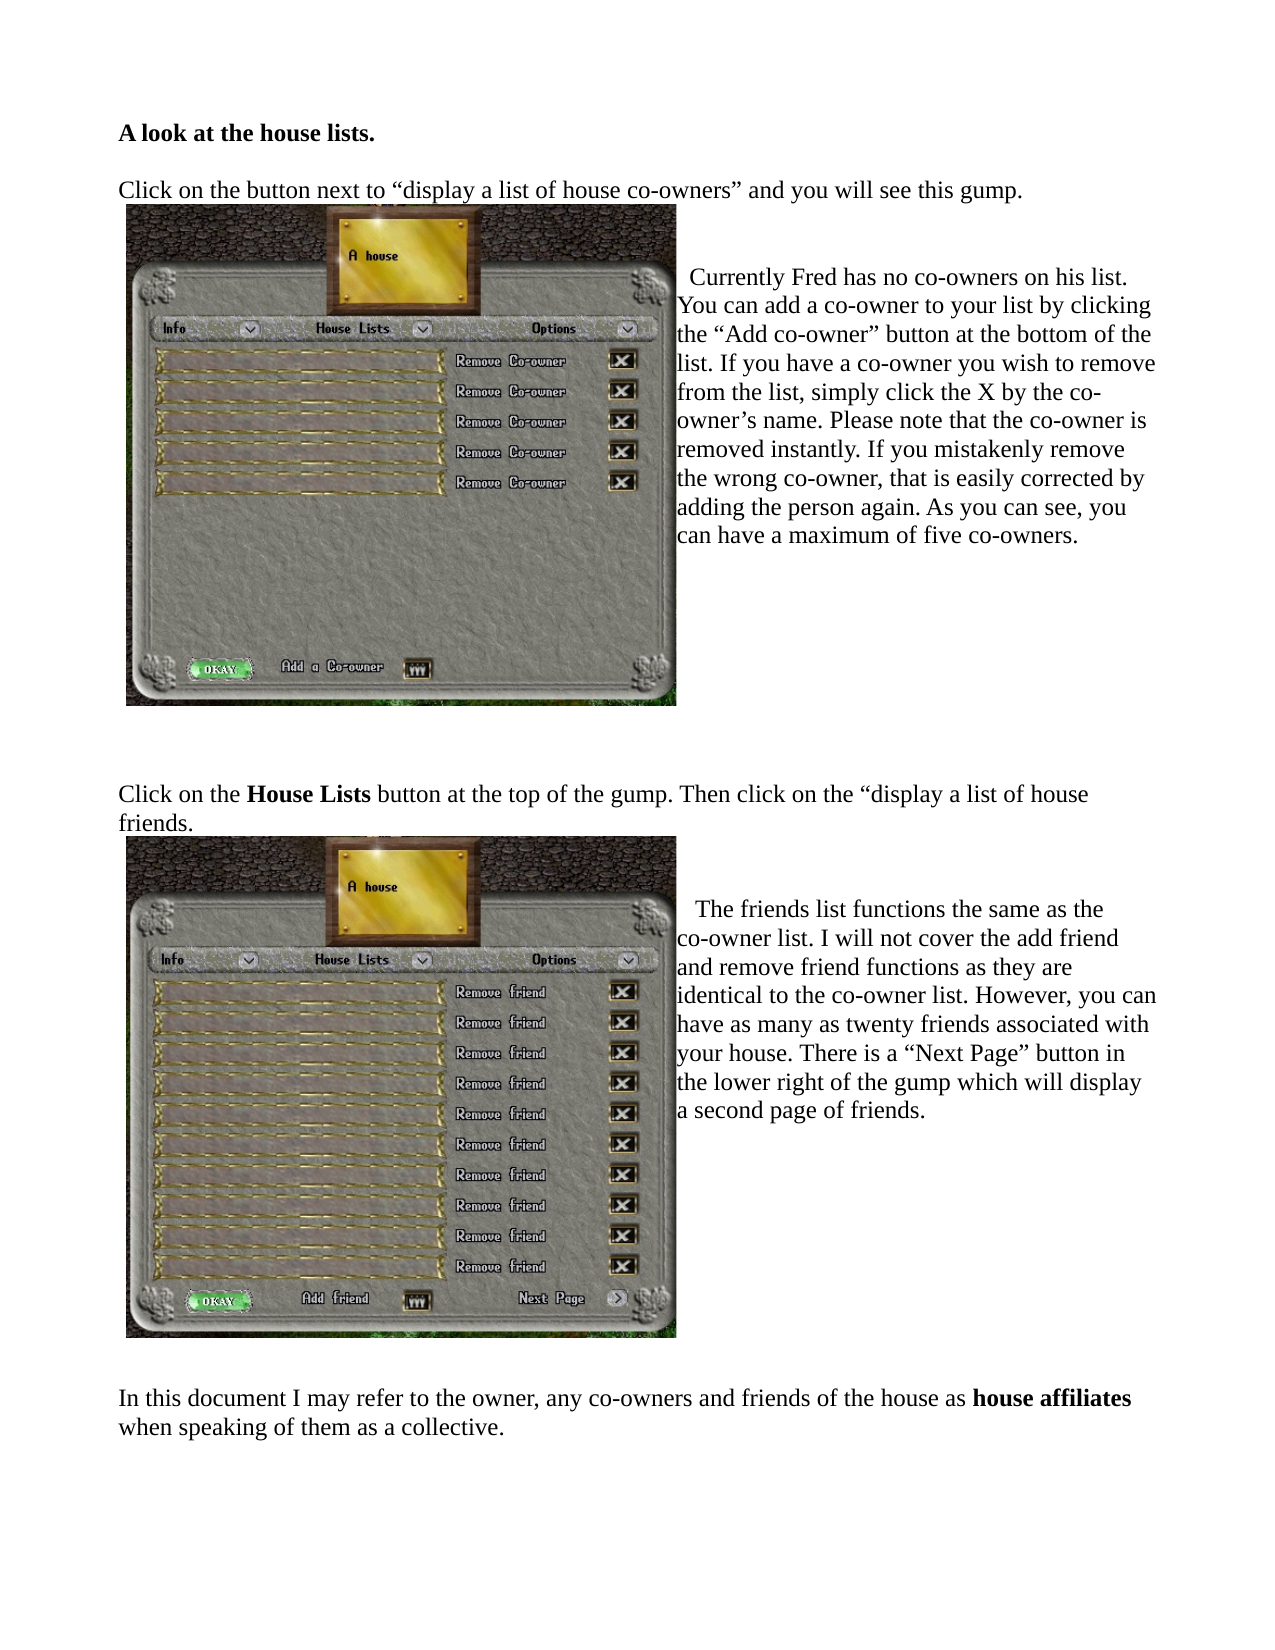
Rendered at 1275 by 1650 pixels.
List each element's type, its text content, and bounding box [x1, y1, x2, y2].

text co-owner list. I will not cover the add friend and remove friend functions as they are identical to the co-owner list. However, you can have as many as twenty friends associated with your house. There is a “Next Page” button in the lower right of the gump which will display a second page of friends. [677, 923, 1157, 1124]
text A look at the house lists. [118, 118, 1157, 147]
text Currently Fred has no co-owners on his list. You can add a co-owner to your list by clicking the “Add co-owner” button at the bottom of the list. If you have a co-owner you wish to remove from the list, simply click the X by the co-owner’s name. Please note that the co-owner is removed instantly. If you mistakenly remove the wrong co-owner, that is easily corrected by adding the person again. As you can see, you can have a maximum of five co-owners. [677, 262, 1157, 549]
picture [126, 836, 677, 1338]
text The friends list functions the same as the [677, 894, 1157, 923]
text Click on the House Lists button at the top of the gump. Then click on the “display a list of house friends. [118, 779, 1157, 837]
text Click on the button next to “display a list of house co-owners” and you will see this gump. [118, 176, 1157, 204]
picture [126, 204, 677, 706]
text In this document I may refer to the owner, any co-owners and friends of the house as house affiliates when speaking of them as a collective. [118, 1383, 1157, 1441]
